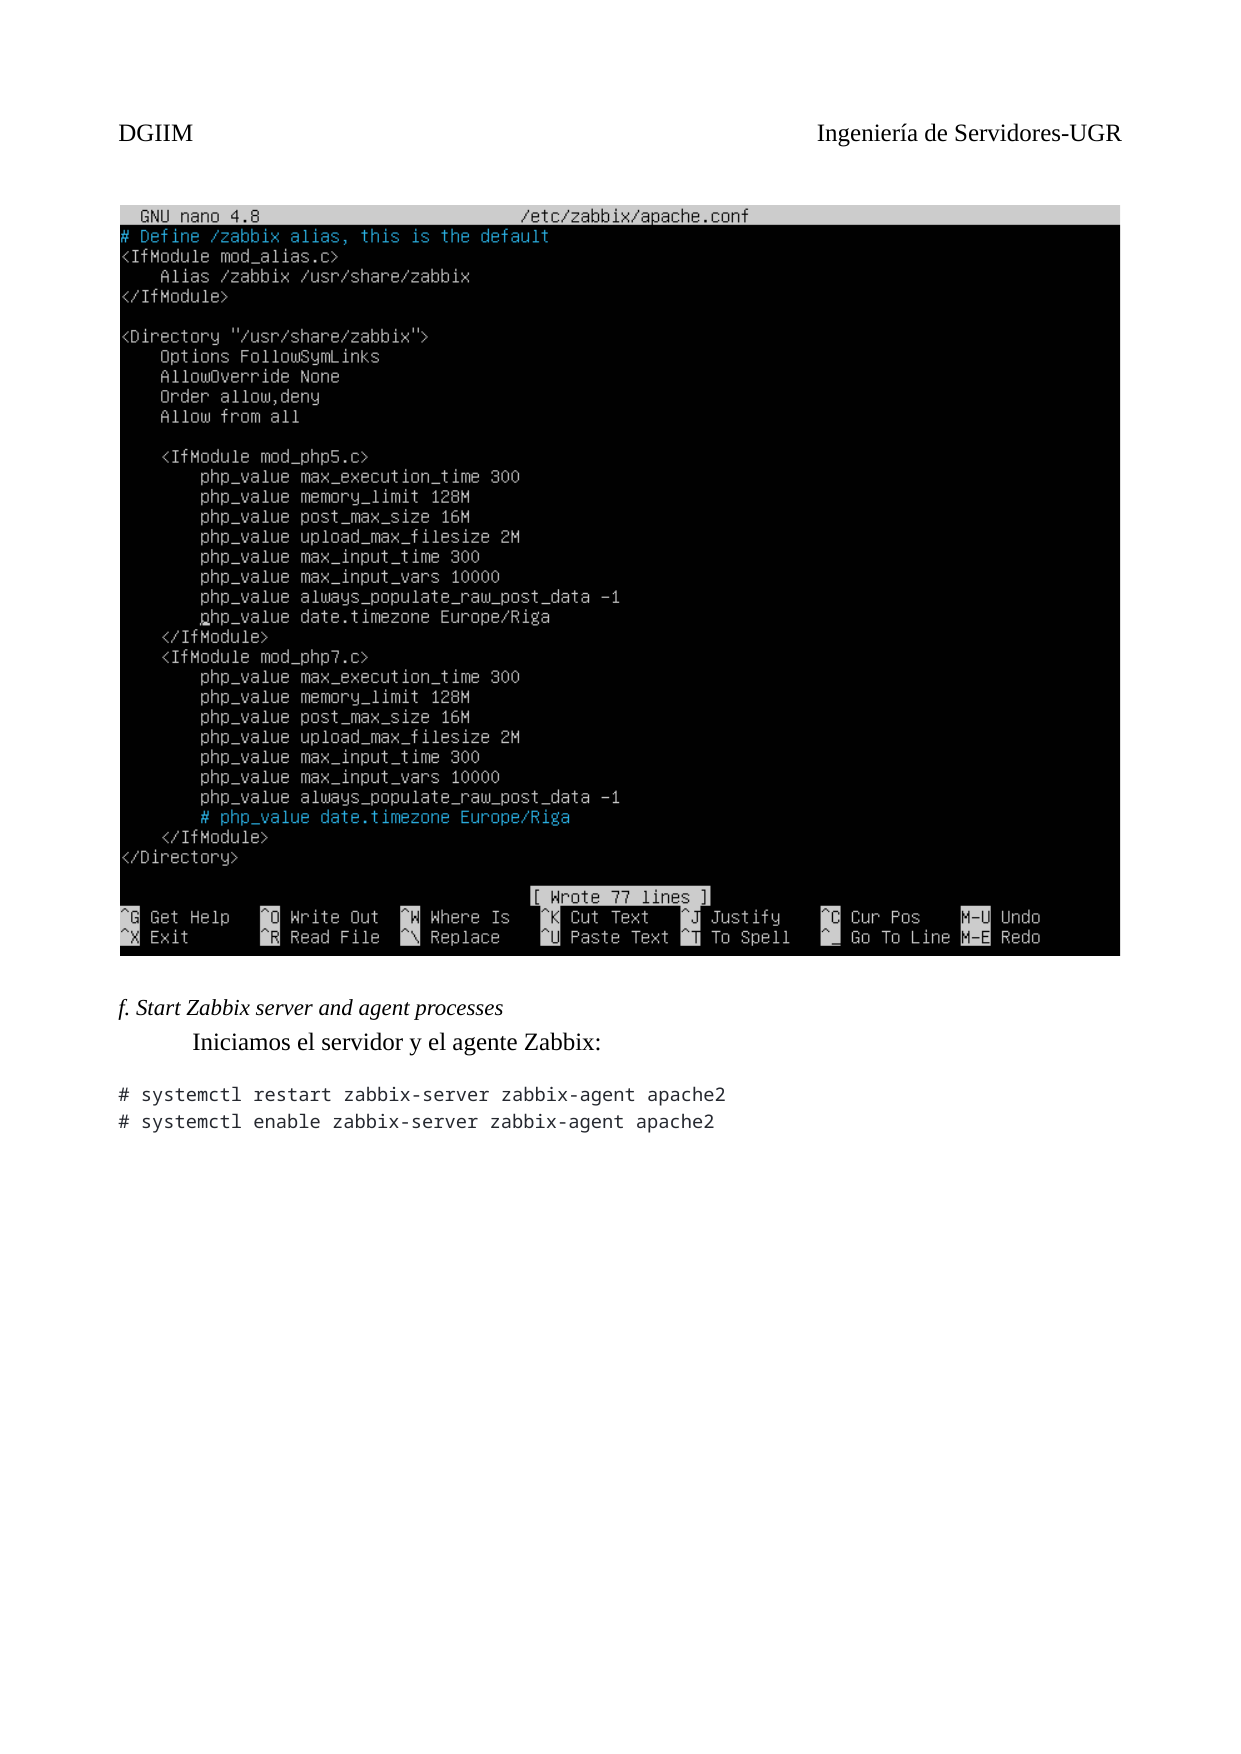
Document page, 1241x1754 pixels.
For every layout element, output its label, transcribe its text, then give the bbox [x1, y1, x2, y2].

text # systemctl restart zabbix-server zabbix-agent apache2 # systemctl enable zabbix-server zabbix-agent apache2 [118, 1082, 1122, 1134]
subtitle f. Start Zabbix server and agent processes [118, 994, 1122, 1020]
text Iniciamos el servidor y el agente Zabbix: [118, 1027, 1122, 1055]
picture [120, 205, 1121, 956]
